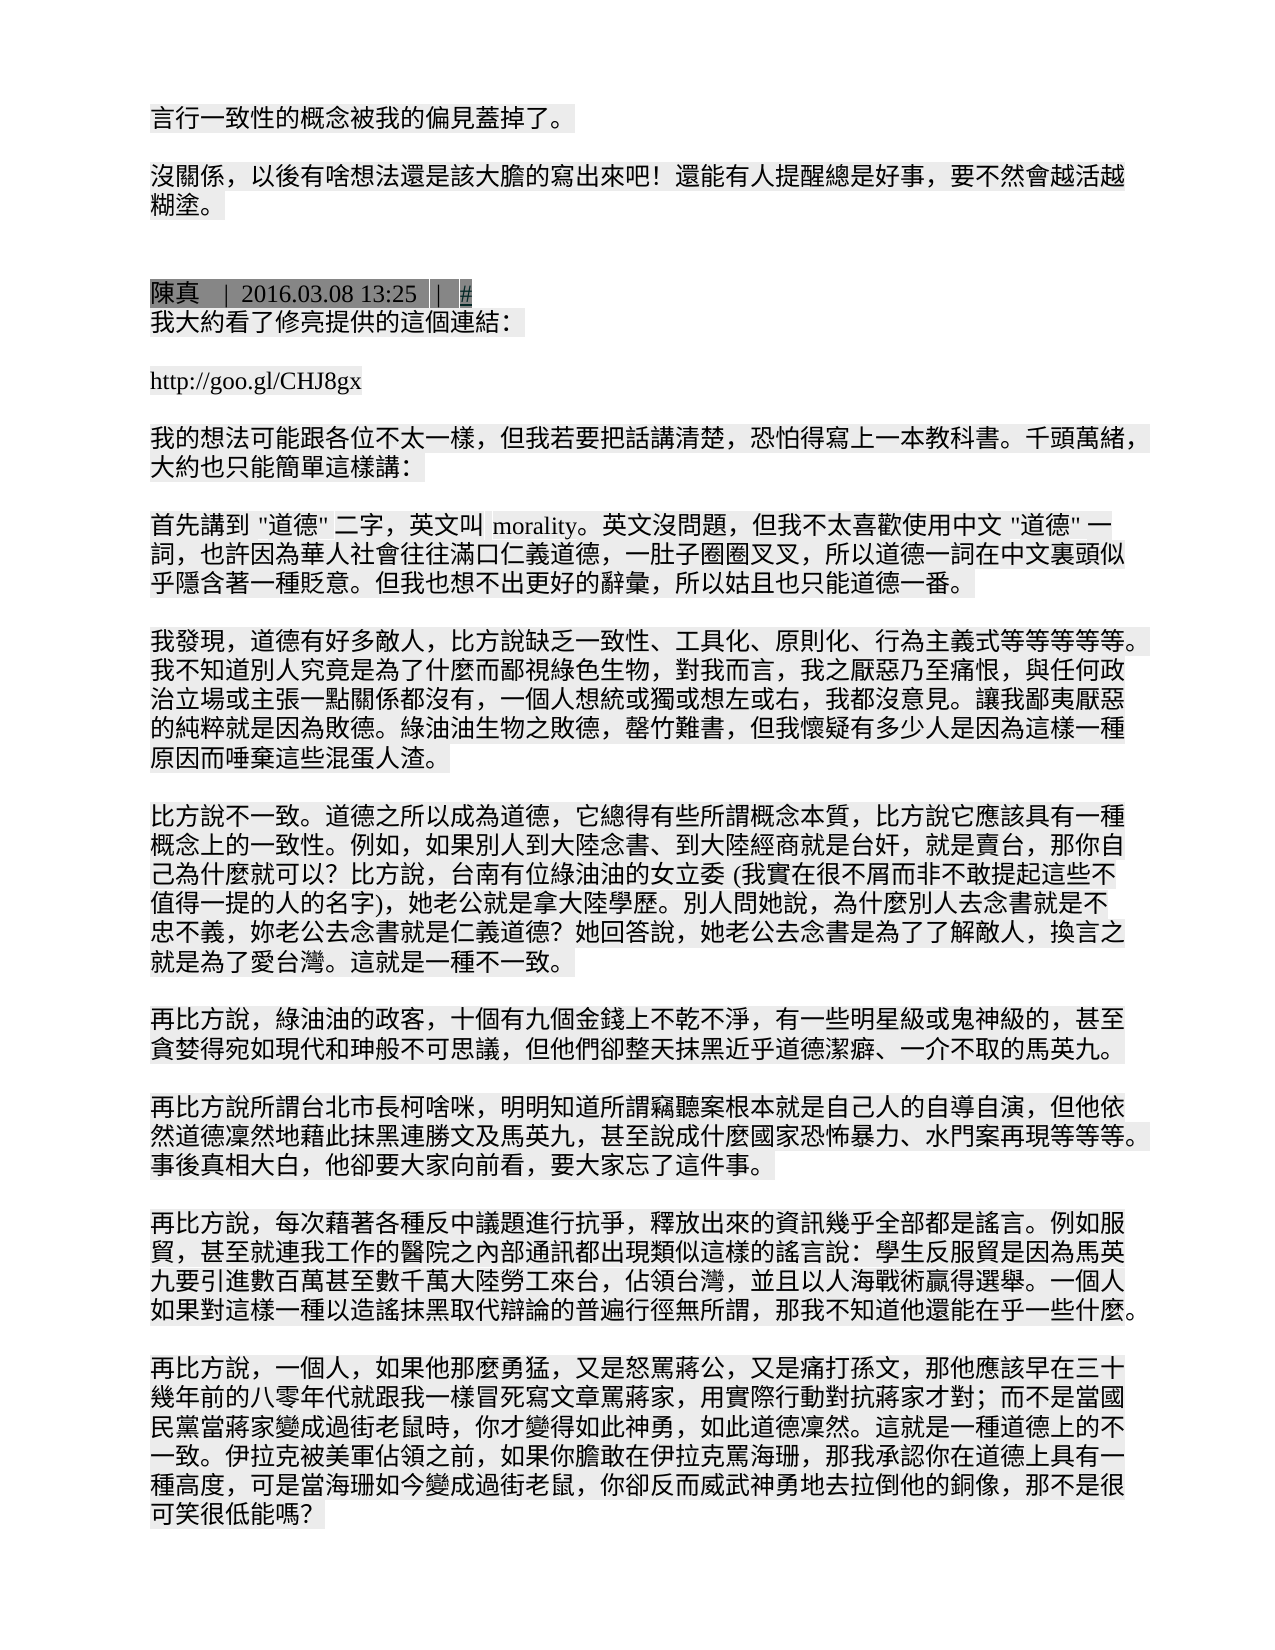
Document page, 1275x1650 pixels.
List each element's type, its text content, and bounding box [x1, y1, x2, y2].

text 言行一致性的概念被我的偏見蓋掉了。 沒關係，以後有啥想法還是該大膽的寫出來吧！還能有人提醒總是好事，要不然會越活越糊塗。 [150, 75, 1125, 220]
text 我大約看了修亮提供的這個連結： http://goo.gl/CHJ8gx 我的想法可能跟各位不太一樣，但我若要把話講清楚，恐怕得寫上一本教科書。千頭萬緒，大約也只能簡單這樣講： 首先講到 "道德" 二字，英文叫 morality。英文沒問題，但我不太喜歡使用中文 "道德" 一詞，也許因為華人社會往往滿口仁義道德，一肚子圈圈叉叉，所以道德一詞在中文裏頭似乎隱含著一種貶意。但我也想不出更好的辭彙，所以姑且也只能道德一番。 我發現，道德有好多敵人，比方說缺乏一致性、工具化、原則化、行為主義式等等等等等。我不知道別人究竟是為了什麼而鄙視綠色生物，對我而言，我之厭惡乃至痛恨，與任何政治立場或主張一點關係都沒有，一個人想統或獨或想左或右，我都沒意見。讓我鄙夷厭惡的純粹就是因為敗德。綠油油生物之敗德，罄竹難書，但我懷疑有多少人是因為這樣一種原因而唾棄這些混蛋人渣。 比方說不一致。道德之所以成為道德，它總得有些所謂概念本質，比方說它應該具有一種概念上的一致性。例如，如果別人到大陸念書、到大陸經商就是台奸，就是賣台，那你自己為什麼就可以？比方說，台南有位綠油油的女立委 (我實在很不屑而非不敢提起這些不值得一提的人的名字)，她老公就是拿大陸學歷。別人問她說，為什麼別人去念書就是不忠不義，妳老公去念書就是仁義道德？她回答說，她老公去念書是為了了解敵人，換言之就是為了愛台灣。這就是一種不一致。 再比方說，綠油油的政客，十個有九個金錢上不乾不淨，有一些明星級或鬼神級的，甚至貪婪得宛如現代和珅般不可思議，但他們卻整天抹黑近乎道德潔癖、一介不取的馬英九。 再比方說所謂台北市長柯啥咪，明明知道所謂竊聽案根本就是自己人的自導自演，但他依然道德凜然地藉此抹黑連勝文及馬英九，甚至說成什麼國家恐怖暴力、水門案再現等等等。事後真相大白，他卻要大家向前看，要大家忘了這件事。 再比方說，每次藉著各種反中議題進行抗爭，釋放出來的資訊幾乎全部都是謠言。例如服貿，甚至就連我工作的醫院之內部通訊都出現類似這樣的謠言說：學生反服貿是因為馬英九要引進數百萬甚至數千萬大陸勞工來台，佔領台灣，並且以人海戰術贏得選舉。一個人如果對這樣一種以造謠抹黑取代辯論的普遍行徑無所謂，那我不知道他還能在乎一些什麼。 再比方說，一個人，如果他那麼勇猛，又是怒罵蔣公，又是痛打孫文，那他應該早在三十幾年前的八零年代就跟我一樣冒死寫文章罵蔣家，用實際行動對抗蔣家才對；而不是當國民黨當蔣家變成過街老鼠時，你才變得如此神勇，如此道德凜然。這就是一種道德上的不一致。伊拉克被美軍佔領之前，如果你膽敢在伊拉克罵海珊，那我承認你在道德上具有一種高度，可是當海珊如今變成過街老鼠，你卻反而威武神勇地去拉倒他的銅像，那不是很可笑很低能嗎？ 簡單說就是，道德必須具備一種內在與外在的一致性。如果你能容忍各式各樣的造謠抹黑，那我不知道道德這個概念還能剩下多少意義。如果你可以容忍所謂自己人貪贓枉法，無惡不作，那你怎麼還好意思還去抹黑或批評一個比你乾淨不知道幾千萬倍的人？如果某種作為是卑鄙的齷齪的，那麼，不管誰去做它，基本上都很卑鄙齷齪，而不是別人怎麼做都錯，自己怎麼胡作非為都反而可以美化。同樣地，一個人，如果他真的如此道德凜然，那他應該是在真正需要勇氣、需要付出慘痛代價的時候去展現這樣一種凜然，而不是專門一百個打一個，專門打弱者，打過街老鼠。缺乏這樣一種一致性，就是敗德。 至於工具化，這應該就更容易理解了。簡單說就是他不是真的在乎善惡美醜與是非對錯，他只是利用各種漂亮口號做為一種武器，一種工具，來攻擊敵人，進而撈取私利。比方說美國整天輸出民主、大談人權、高唱自由，但是，他哪會在乎什麼民主、自由與人權，他只是拿這些當成一種手段來侵略你、傷害你。綠色生物也是這樣，他哪會在乎什麼清廉，他哪會在乎什麼民主、自由與人權，這些扯爛污的混蛋，當今不就是專門在傷害民主、自由與人權的一票惡棍嗎。甚至你也別相信他反中反共，聽他在放屁，他只是拿這些東西做為一種鬥爭手段來奪取個人權力與暴利。權力與利益才是目的，至於所謂道德或各種理想或主張，其實全都只是一種工具。 你可以拿很多東西當成工具，比方說你努力工作是為了賺錢照顧家人；這時候，你可以說，工作不是你的目的，它只是一種養家活口的工具，家人的幸福才是目的。但是，你不能拿道德做為一種工具。這道理很簡單。比方說，我對你好，或是幫助你，這事本身就是目的，如果我對你好或幫助你的目的只是想從你身上獲得更大的好處，那就是卑鄙。道德猶如情感一般，有些東西是不能工具化的，它本身就是目的。 一致性和工具化理應都很容易理解，再來講原則化及行為主義就稍微有點難了，而這也許是我和各位想法不太一樣的地方。 修亮提供的連結新聞裏頭說，哈佛法學院有人要求改變院徽，因為原來的院徽涉及蓄奴的一段黑暗歷史。這事我不會有意見，院徽要改不改我都無所謂，不過基本上我是贊成的，因為它不是在算幾百年前的舊帳，而是在闡揚一種理應貫穿時空的文明價值。它和綠色生物之到處破壞蔣公及國父銅像的道德意義當然不一樣，而且剛好完全相反。前者是基於一種普世的文明價值，它不是為了某個黨或某一種政治主張或其它任何現實利益。但是，綠色生物之所為，卻不是為了什麼普世價值，而是為了某種政治目的及黨派利益。 剛剛看到一則新聞如下， -------------------------- 台灣民族英雄陳智雄烈士百年冥誕生命慶典 民報作者政治中心／台北報導 2016年3月6日 陳智雄烈士1916年2月18出世於屏東。自中國國民黨在台灣發動二二八民族屠殺，大規模殺害台灣社會菁英後，陳智雄就在印尼發動在地台灣人和印尼朋友聲援「台灣國民革命」，呼籲台灣人抵抗外來統治集團。此後，他不惜個人性命財產，協助印尼獨立軍驅逐荷蘭殖民政府，並在南洋為「台灣共和國臨時政府」開創了勝利的國際外交。 陳智雄烈士堅決推動台灣獨立，反對蔣介石在台灣的「偽」中華民國，也譴責企圖併吞台灣的中國新殖民主義。結果，被親共的印尼政府驅逐出境，然後被中國國民黨和日本合謀自東京綁架回台灣，在1963年5月28被中國國民黨殺害。骨灰安置在宜蘭羅東白蓮寺，成做台灣人永遠紀念的民族英雄。 主辦單位為喚起台灣社會重視培養我們自己民族的奮鬥精神，鼓舞公開互追求台灣民族獨立而犧牲性命的英雄烈士應有的歷史地位和尊榮，特別在陳智雄烈士百年冥誕的時機，舉辦徵文比賽、出版紀念冊等公開活動，來紀念他偉大生命的誕生，也讓他的奮鬥精神在台灣社會復甦。請大家撥空來參加陳智雄烈士百年冥誕的生命慶典。 【活動資訊】台灣民族英雄陳智雄烈士百年冥誕生命慶典 時間：2016年3月12下午2-5點 地點：台北市中正區濟南路一段2-1號4F(台大校友會館四樓) 聯絡：台灣民族同盟辦公室(02)2389-0863或0988-156507 主辦： 台灣獨立建國聯盟、台灣政治受難者關懷協會、民報文化藝術基金會、台灣文化基金會、陳文成基金會、李登輝民主協會總會、白色恐怖史蹟見證者、台灣國籍宣示促進會、台灣教授協會、台灣民族同盟 ------------------------- 陳智雄是條漢子，但看了這些人裝模作樣的抬舉實在很想吐，綠色生物整天就是搞這些。他不是真的在乎先人先烈的什麼精神，他只是完全徹底選擇性地抬舉那些跟他們的政治目的或政治利益吻合的人。比台獨為數更多的主張統一的烈士，他們怎麼不去追思懷念其精神？ 三十幾年前，因為我有一種 "決心不要命了" 的打算，所以敢做很多當年大家不敢做的事。我那時才二十多歲，但卻很多甚至比我年紀大上一倍的 "黨外同志" 們說我是 "人格者" (我有一大麻布袋裝著當年這些綠營大老寫給我的信可供證明)，對我非常推崇。但是，現在他們不抹黑我就算很客氣了。為什麼？難道我的人格和精神跟以前有什麼不一樣？當然不是因為這樣，而是因為我不再認同他們的作為與立場。假若我依然跟他們站在同一邊，我想我如今就算不想當個文武全才英明蓋世的人格者也不行了。所謂歷史，只是這些混蛋藉以操弄是非、洗腦下一代、藉以奪權謀利的工具。 我要說的是，不管你是否認同院徽改或不改，你沒法否認，哈佛師生是出於一種普世良善的文明價值考量而有此提議。這就好像我每次看到劍橋邱吉爾學院裏頭那個銅像就很不爽，因為邱吉爾是個理應繩之以法的戰爭罪犯，是個荒唐入骨、毫不掩飾的種族歧視者，是個鼓吹 "使用化武殺害野蠻人" 的好戰份子及歧視者，但我不會想去拆他的銅像。當然，如果有人出於某種文明價值考量，覺得邱吉爾學院應該改名，銅像應撤除，我也不會反對，當然也不會熱烈贊成。但是，如果有某個黨派之所以如此主張乃是為了某種卑鄙的政治目的，那我就會反對改名，反對拆除銅像。 這個例子是說，道德與否不能訴諸原則化，你不可能建立起一種原則，藉以做為一種檢視道德與否的標準。講到這裏，通俗性的說法我已經不知道該怎麼講下去了。微妙之處在於，我之反對道德原則化並不是在提出一種規範性的 (normative) 道德見解，我並不是說你 "不應該" 這樣做，而是說：在概念上，你 "不可能" 這麼做；邏輯上，你 "不可能" 這樣去理解道德。 至於原則化的方法之一就是形而下化。這也是講了幾千次了。簡單說，你如果反對升學主義，那我相信你應該不是在反對大家升學才對。你是在講一種相當形而上的東西，而不是在提出一種形而下的主張。 至於形而下化最常見的作法之一就是，進一步把概念給行為主義化。 記得我當實習醫生時，有一天搭電梯準備去病房換藥打針之類，一個同事跟我坐同一台電梯，隨口問我說將來實習結束後有何打算。我原本是打算一畢業就要到日本留學研究 "神經生物學" 的，連學校都找好了。可是，就在畢業之前那一年，因為主張台獨及主張用選票換掉國民黨政府這兩項罪狀，被以 "煽惑內亂罪" 移送高檢署偵辦，禁止出境，甚至連當醫生也當不成，叛亂犯更不可能當公務員，所以高醫解聘，屬公家醫院的草療解聘，一堆醫院錄取我，旋即又在情治單位的施壓下希望我自行解約離職。所以我就在電梯裏跟同事說，"我現在只想能當個醫生多賺點錢，其它什麼事都做不了"。沒想到，我話一說完，電梯裏每個病人全都回頭看我，眼神不屑。 藉這個例子我是要說，病人不屑我什麼呢？我說要賺錢有什麼不對嗎？他們之所以對我怒目而視，恰恰就是因為以一種行為主義式的方式去理解我講的那句話，簡單說就是理解成 "當醫生是為了要賺錢"，因此認定我今天之所以 "當醫生" 的這個行為乃是為了錢。但是，毫無疑問，如果我們要用行為 "本身" 來理解道德，我們將根本分不清善惡美醜。很多有前科的人，在我看來道德都沒什麼問題，反倒是那些好人好事代表，那些眾人仰慕的明星政客、明星學者之類，卻一個個臭不可聞。但我相信這些人渣應該都沒有前科，甚至言行都很漂亮，甚至是什麼理想主義者。 這些人渣的許多主張，事實上我也認同。人渣們也的確會去從事一些乍看之下好像很有理想的行為，但這依然不會改變他們是混蛋人渣的事實，因為善惡美醜不是看行為，而是看行為背後的居心與內涵。表面上 "好像一樣" 的行為，內在邏輯大不同，正是這樣一些邏輯及居心與內涵才具有道德意涵。 簡單說，所謂好人並不是做好事的人，壞人也絕不是做壞事的人。甚至一樣是綠油油，有些確實是好人，例如林義雄，但大部份卻是混蛋人渣，儘管他們表面上具有同樣的主張，同樣的作法，但居心與內涵卻截然不同。許多時候，恰恰就是那些表面行為越是光鮮亮麗越是仁義道德的理想家們，恰恰就是最為敗德的混蛋人渣。這倒不是說他們背後或私下做了什麼壞事，他們很可能行為都很ok，沒有做奸犯科，但這依然不會改變他們是混蛋人渣的事實。 也許你會說，這樣理解道德會不會太唯心了一點？也許會，也許不會，畢竟道德基本上就是一種相當唯心的概念，因為它事關善惡美醜。如果它不唯心，事實上我們也根本不需要文學、藝術了，恰恰就是藝術、文學與哲學等等這些東西，才有辦法讓我們 "心領神會" 善惡美醜為何物。我常舉阿莫多瓦的 "Talk to her" (台譯 "悄悄跟她說")為例，看過電影的人，我相信每個人一定都會同情男主角，會為他的痴情而感動。但是，如果你只是從行為上去理解人事物，那他不就只是個強姦女植物人的壞蛋嗎？這樣一種行為主義式的眼光，從來都不是一種道德眼光或美學眼光。 我常說，大約從1990年起，當阿扁言行端正、充滿理想、儼然是眾人的神明偶像時，我卻一直說他是台灣政壇上 "天字第一號大壞蛋"，並不是因為他做了什麼壞事，而是因為不管他表面上做好事或做壞事時，骨子裏所透露出來的一種居心、一種氣味，一種盤算，一種心機，正是這樣一些行為之 "外" 的東西，才具有道德意涵。 理解行為很容易，理解行為內在的微妙世界與善惡美醜卻很難，而這也恰恰是藝術、哲學乃至宗教所能為力之處。有了這樣一種美學眼光，於是我們同情包法利夫人，同時也看見自己的內在也許跟她一樣，或多或少具有那樣一種充滿悲劇性的浪漫與惆悵。有了這樣一種美學思維，於是我們為唐吉訶德灑下熱淚，知道他瘋狂可笑的行為背後那一點都不可笑的善良與渴望。 [150, 308, 1125, 1558]
text 陳真 | 2016.03.08 13:25 | # [150, 279, 1125, 308]
